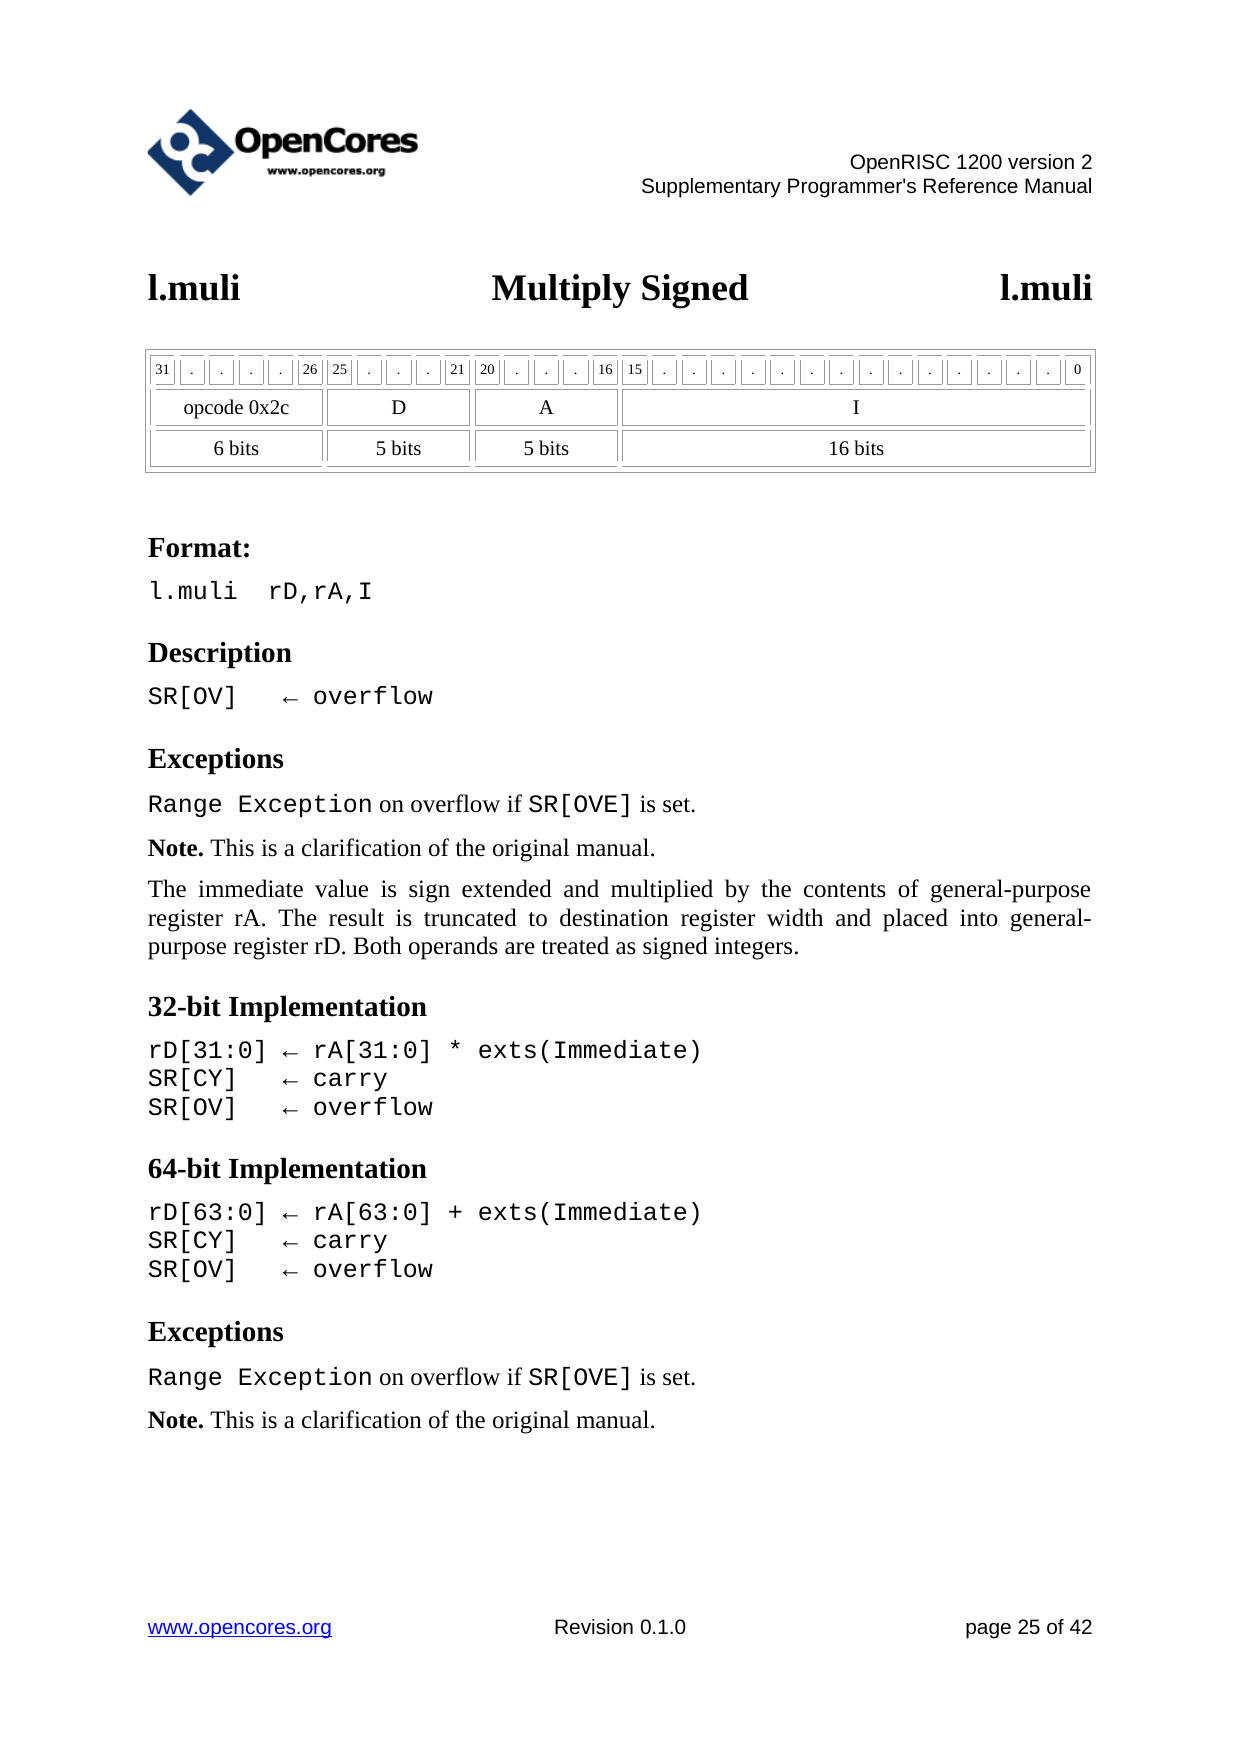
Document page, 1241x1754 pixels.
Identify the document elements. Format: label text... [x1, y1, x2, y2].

table_cell 6 bits [148, 425, 325, 466]
table_header . [531, 350, 561, 383]
table_header . [1033, 350, 1063, 383]
text The immediate value is sign extended and multiplied by the contents of general-purpose register rA. The result is truncated to destination register width and placed into general-purpose register rD. Both operands are treated as signed integers. [148, 874, 1093, 960]
title 64-bit Implementation [148, 1151, 1093, 1185]
table_cell D [325, 384, 472, 425]
table_header . [915, 350, 944, 383]
text rD[31:0] ← rA[31:0] * exts(Immediate) [148, 1037, 1093, 1066]
table_header . [738, 350, 767, 383]
table_header . [207, 350, 236, 383]
table_cell A [472, 384, 620, 425]
table_header 0 [1063, 350, 1093, 383]
table_header l.muli [915, 227, 1093, 308]
table_header . [797, 350, 826, 383]
table_header l.muli [148, 227, 325, 308]
text SR[OV] ← overflow [148, 1094, 1093, 1122]
title 32-bit Implementation [148, 989, 1093, 1023]
table_header . [856, 350, 886, 383]
table_header 26 [295, 350, 325, 383]
text SR[CY] ← carry [148, 1228, 1093, 1256]
table_header . [768, 350, 797, 383]
picture [147, 109, 418, 196]
text Note. This is a clarification of the original manual. [148, 1405, 1093, 1434]
table_header 20 [472, 350, 502, 383]
table_header . [649, 350, 679, 383]
table_header . [886, 350, 915, 383]
table_header . [266, 350, 295, 383]
text SR[CY] ← carry [148, 1066, 1093, 1094]
title Description [148, 636, 1093, 669]
table_cell 16 bits [620, 425, 1093, 466]
table_header . [826, 350, 856, 383]
table_header Multiply Signed [325, 227, 915, 308]
title Exceptions [148, 1314, 1093, 1347]
table_header . [502, 350, 531, 383]
table_header . [413, 350, 443, 383]
table_cell 5 bits [472, 425, 620, 466]
table_header . [354, 350, 384, 383]
table_header . [561, 350, 590, 383]
text l.muli rD,rA,I [148, 578, 1093, 607]
table_header 31 [148, 350, 177, 383]
table_header 15 [620, 350, 649, 383]
table_cell I [620, 384, 1093, 425]
text SR[OV] ← overflow [148, 684, 1093, 712]
text rD[63:0] ← rA[63:0] + exts(Immediate) [148, 1200, 1093, 1228]
table_header 21 [443, 350, 472, 383]
title Exceptions [148, 741, 1093, 775]
table_header . [708, 350, 738, 383]
table_header . [177, 350, 207, 383]
text Range Exception on overflow if SR[OVE] is set. [148, 1362, 1093, 1393]
table_header 16 [590, 350, 620, 383]
table_header . [1004, 350, 1033, 383]
table_cell 5 bits [325, 425, 472, 466]
table_header . [384, 350, 413, 383]
title Format: [148, 530, 1093, 563]
table_header . [679, 350, 708, 383]
table_header 25 [325, 350, 354, 383]
table_header . [945, 350, 974, 383]
text Range Exception on overflow if SR[OVE] is set. [148, 789, 1093, 820]
table_cell opcode 0x2c [148, 384, 325, 425]
table_header . [974, 350, 1003, 383]
table_header . [236, 350, 266, 383]
text SR[OV] ← overflow [148, 1256, 1093, 1285]
text Note. This is a clarification of the original manual. [148, 833, 1093, 862]
